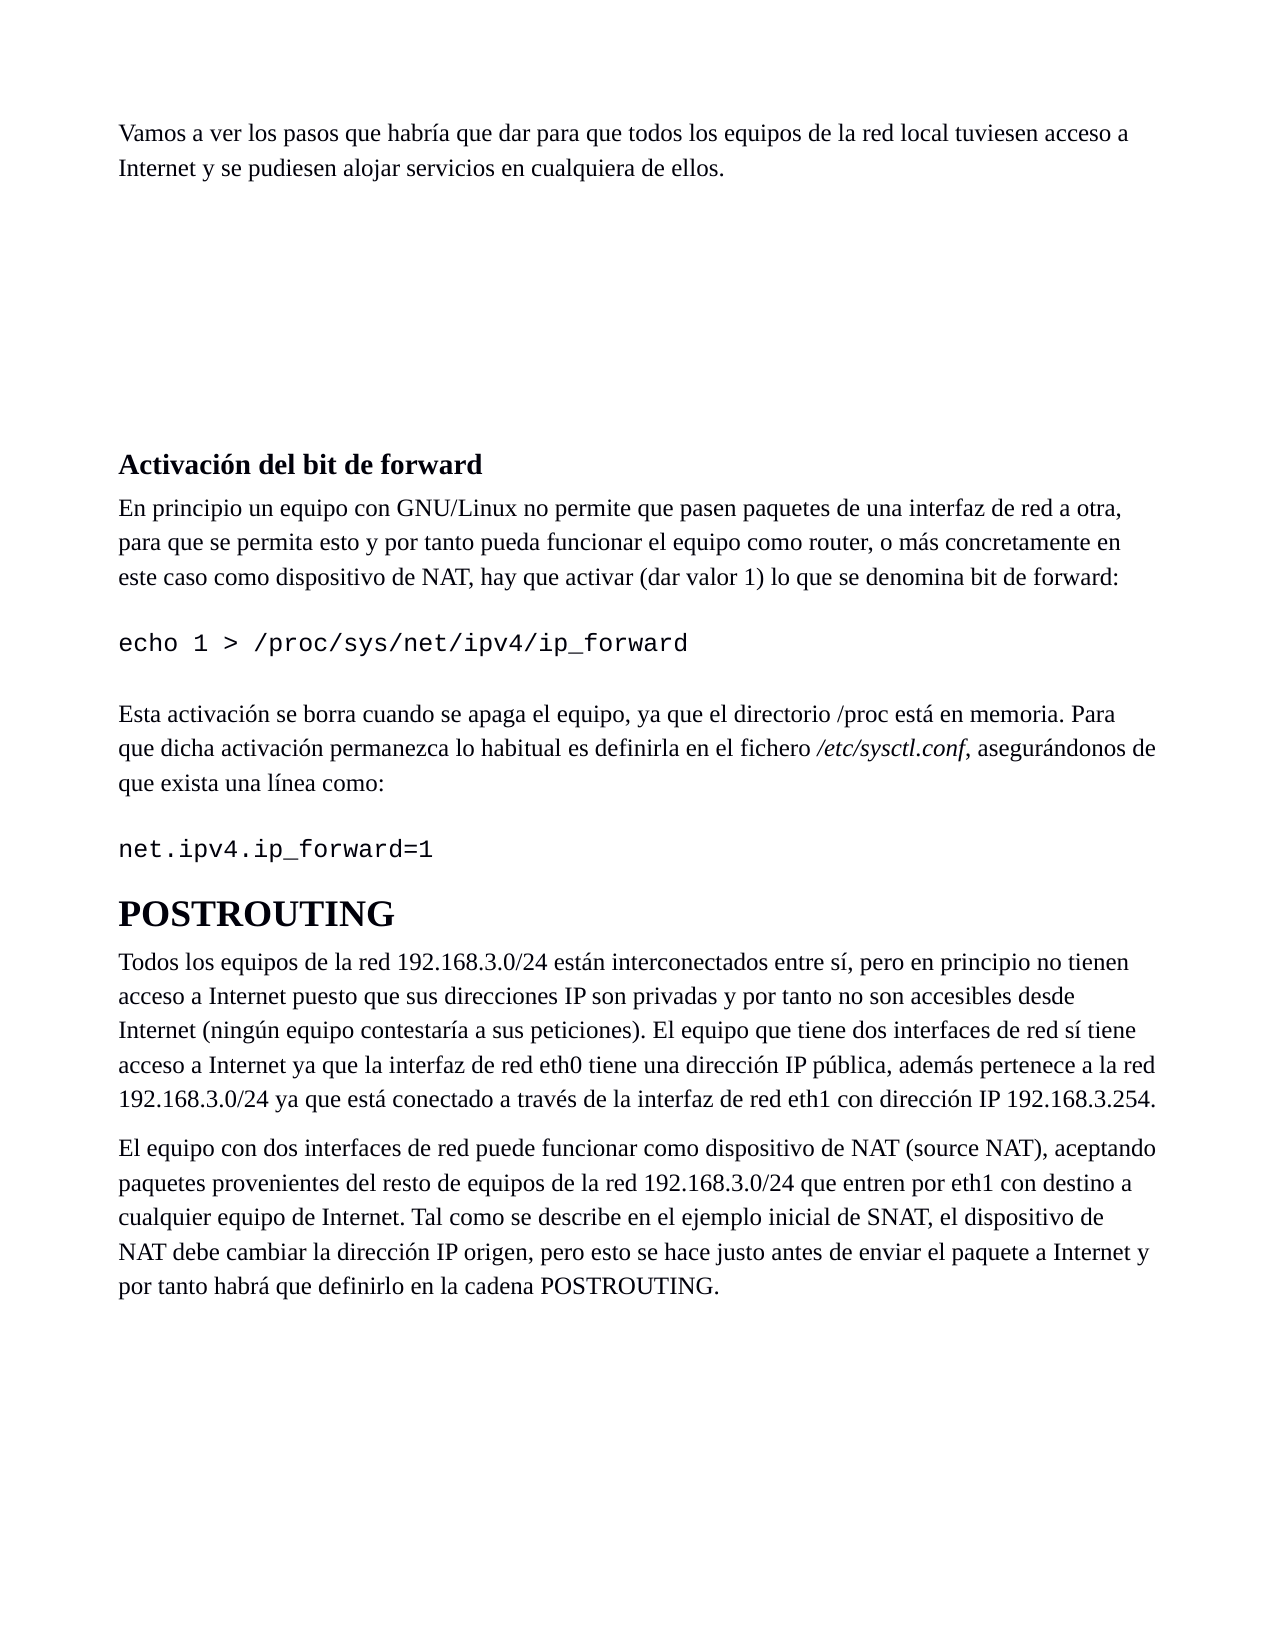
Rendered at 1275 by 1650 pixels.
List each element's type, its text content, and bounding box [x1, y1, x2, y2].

text El equipo con dos interfaces de red puede funcionar como dispositivo de NAT (source NAT), aceptando paquetes provenientes del resto de equipos de la red 192.168.3.0/24 que entren por eth1 con destino a cualquier equipo de Internet. Tal como se describe en el ejemplo inicial de SNAT, el dispositivo de NAT debe cambiar la dirección IP origen, pero esto se hace justo antes de enviar el paquete a Internet y por tanto habrá que definirlo en la cadena POSTROUTING. [118, 1133, 1157, 1300]
subtitle Activación del bit de forward [118, 447, 1157, 481]
text Todos los equipos de la red 192.168.3.0/24 están interconectados entre sí, pero en principio no tienen acceso a Internet puesto que sus direcciones IP son privadas y por tanto no son accesibles desde Internet (ningún equipo contestaría a sus peticiones). El equipo que tiene dos interfaces de red sí tiene acceso a Internet ya que la interfaz de red eth0 tiene una dirección IP pública, además pertenece a la red 192.168.3.0/24 ya que está conectado a través de la interfaz de red eth1 con dirección IP 192.168.3.254. [118, 947, 1157, 1113]
text En principio un equipo con GNU/Linux no permite que pasen paquetes de una interfaz de red a otra, para que se permita esto y por tanto pueda funcionar el equipo como router, o más concretamente en este caso como dispositivo de NAT, hay que activar (dar valor 1) lo que se denomina bit de forward: echo 1 > /proc/sys/net/ipv4/ip_forward Esta activación se borra cuando se apaga el equipo, ya que el directorio /proc está en memoria. Para que dicha activación permanezca lo habitual es definirla en el fichero /etc/sysctl.conf, asegurándonos de que exista una línea como: net.ipv4.ip_forward=1 [118, 493, 1157, 864]
text Vamos a ver los pasos que habría que dar para que todos los equipos de la red local tuviesen acceso a Internet y se pudiesen alojar servicios en cualquiera de ellos. [118, 118, 1157, 181]
subtitle POSTROUTING [118, 891, 1157, 934]
